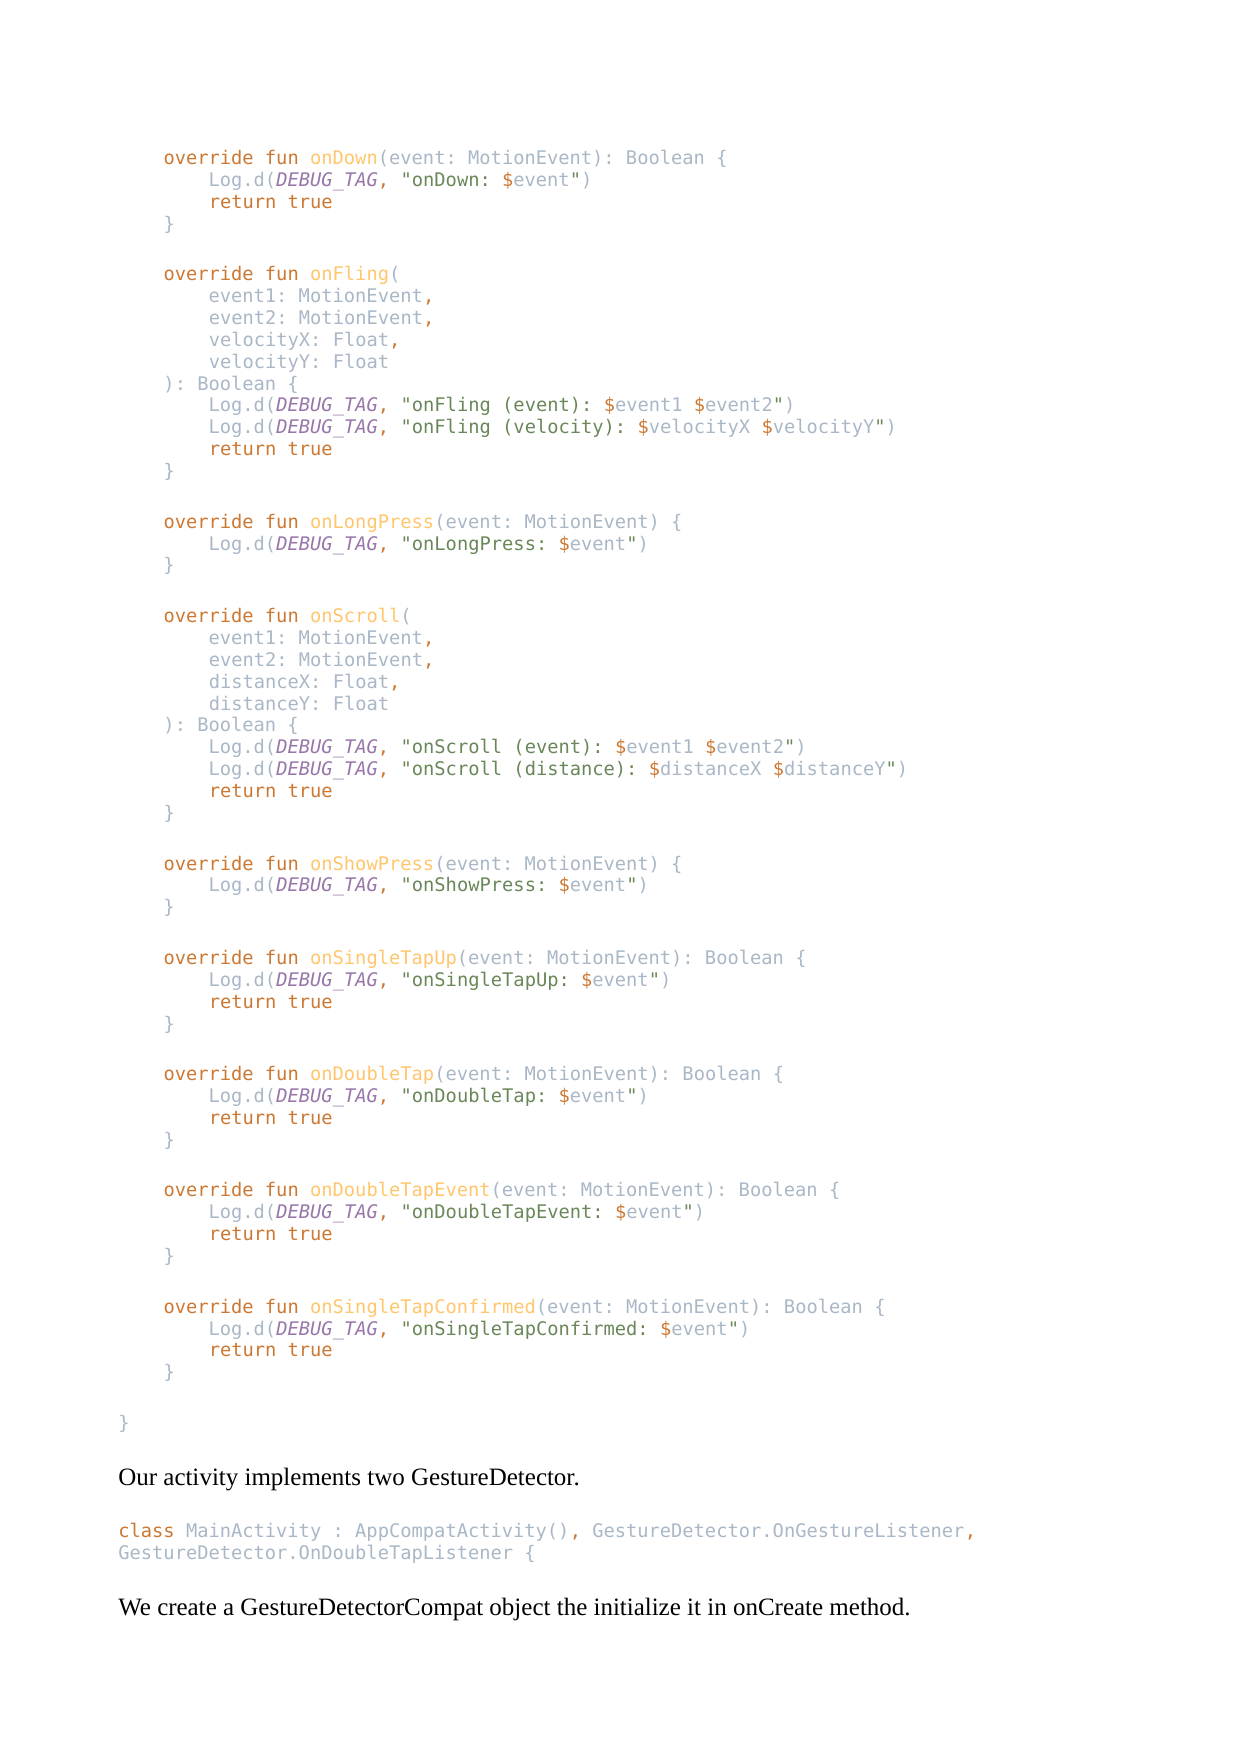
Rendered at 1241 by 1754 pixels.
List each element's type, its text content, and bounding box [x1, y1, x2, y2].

text override fun onDown(event: MotionEvent): Boolean { Log.d(DEBUG_TAG, "onDown: $event") return true } override fun onFling( event1: MotionEvent, event2: MotionEvent, velocityX: Float, velocityY: Float ): Boolean { Log.d(DEBUG_TAG, "onFling (event): $event1 $event2") Log.d(DEBUG_TAG, "onFling (velocity): $velocityX $velocityY") return true } override fun onLongPress(event: MotionEvent) { Log.d(DEBUG_TAG, "onLongPress: $event") } override fun onScroll( event1: MotionEvent, event2: MotionEvent, distanceX: Float, distanceY: Float ): Boolean { Log.d(DEBUG_TAG, "onScroll (event): $event1 $event2") Log.d(DEBUG_TAG, "onScroll (distance): $distanceX $distanceY") return true } override fun onShowPress(event: MotionEvent) { Log.d(DEBUG_TAG, "onShowPress: $event") } override fun onSingleTapUp(event: MotionEvent): Boolean { Log.d(DEBUG_TAG, "onSingleTapUp: $event") return true } override fun onDoubleTap(event: MotionEvent): Boolean { Log.d(DEBUG_TAG, "onDoubleTap: $event") return true } override fun onDoubleTapEvent(event: MotionEvent): Boolean { Log.d(DEBUG_TAG, "onDoubleTapEvent: $event") return true } override fun onSingleTapConfirmed(event: MotionEvent): Boolean { Log.d(DEBUG_TAG, "onSingleTapConfirmed: $event") return true } } [118, 118, 1122, 1434]
text Our activity implements two GestureDetector. [118, 1462, 1122, 1491]
text class MainActivity : AppCompatActivity(), GestureDetector.OnGestureListener, GestureDetector.OnDoubleTapListener { [118, 1520, 1122, 1564]
text We create a GestureDetectorCompat object the initialize it in onCreate method. [118, 1592, 1122, 1621]
